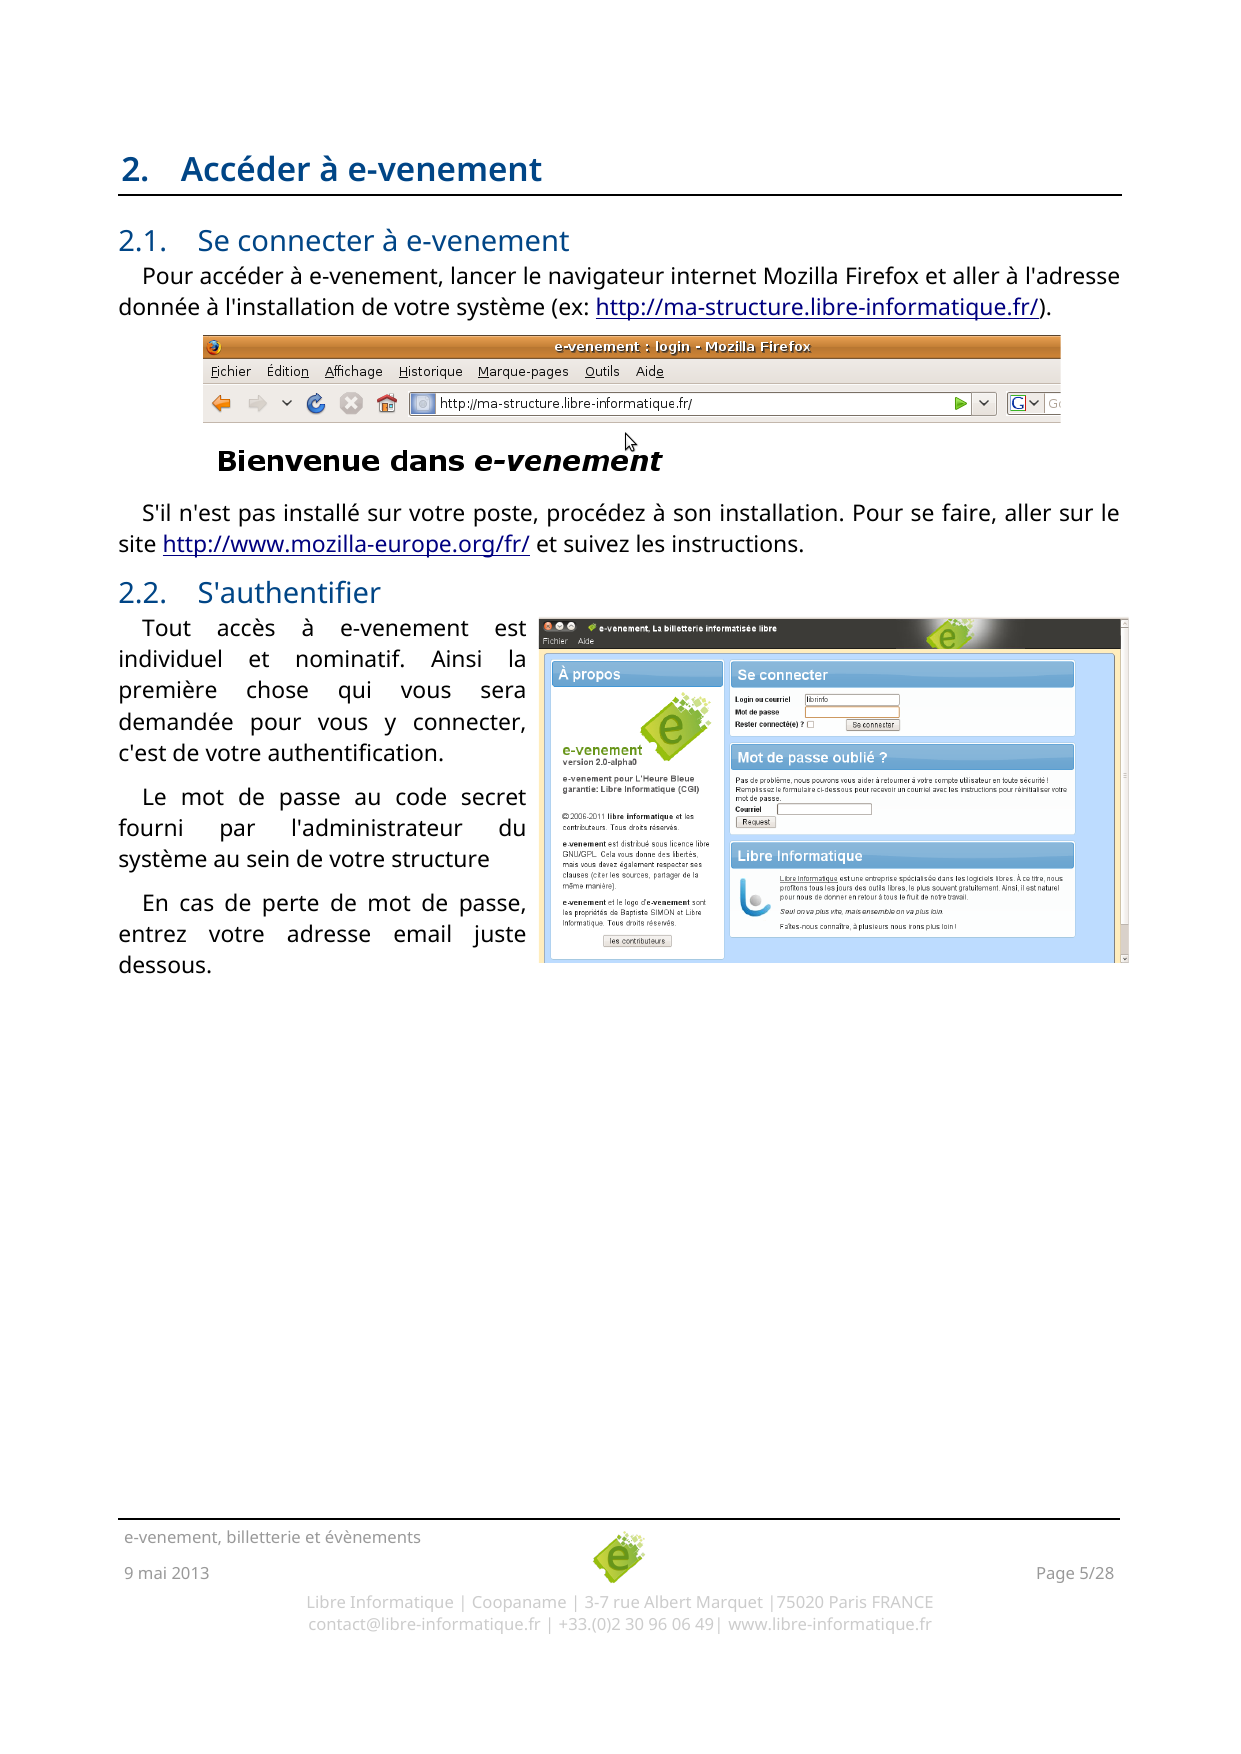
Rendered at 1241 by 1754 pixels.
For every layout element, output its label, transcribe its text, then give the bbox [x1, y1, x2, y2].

picture [538, 616, 1129, 963]
text Pour accéder à e-venement, lancer le navigateur internet Mozilla Firefox et aller à l'adresse donnée à l'installation de votre système (ex: http://ma-structure.libre-informatique.fr/). [118, 260, 1122, 323]
subtitle S'authentifier [118, 572, 1122, 612]
text S'il n'est pas installé sur votre poste, procédez à son installation. Pour se faire, aller sur le site http://www.mozilla-europe.org/fr/ et suivez les instructions. [118, 497, 1122, 559]
text Le mot de passe au code secret fourni par l'administrateur du système au sein de votre structure [118, 780, 538, 874]
text Tout accès à e-venement est individuel et nominatif. Ainsi la première chose qui vous sera demandée pour vous y connecter, c'est de votre authentification. [118, 612, 1122, 768]
subtitle Se connecter à e-venement [118, 220, 1122, 260]
picture [590, 1531, 650, 1585]
text En cas de perte de mot de passe, entrez votre adresse email juste dessous. [118, 887, 1122, 980]
picture [203, 335, 1061, 485]
subtitle Accéder à e-venement [118, 143, 1122, 194]
